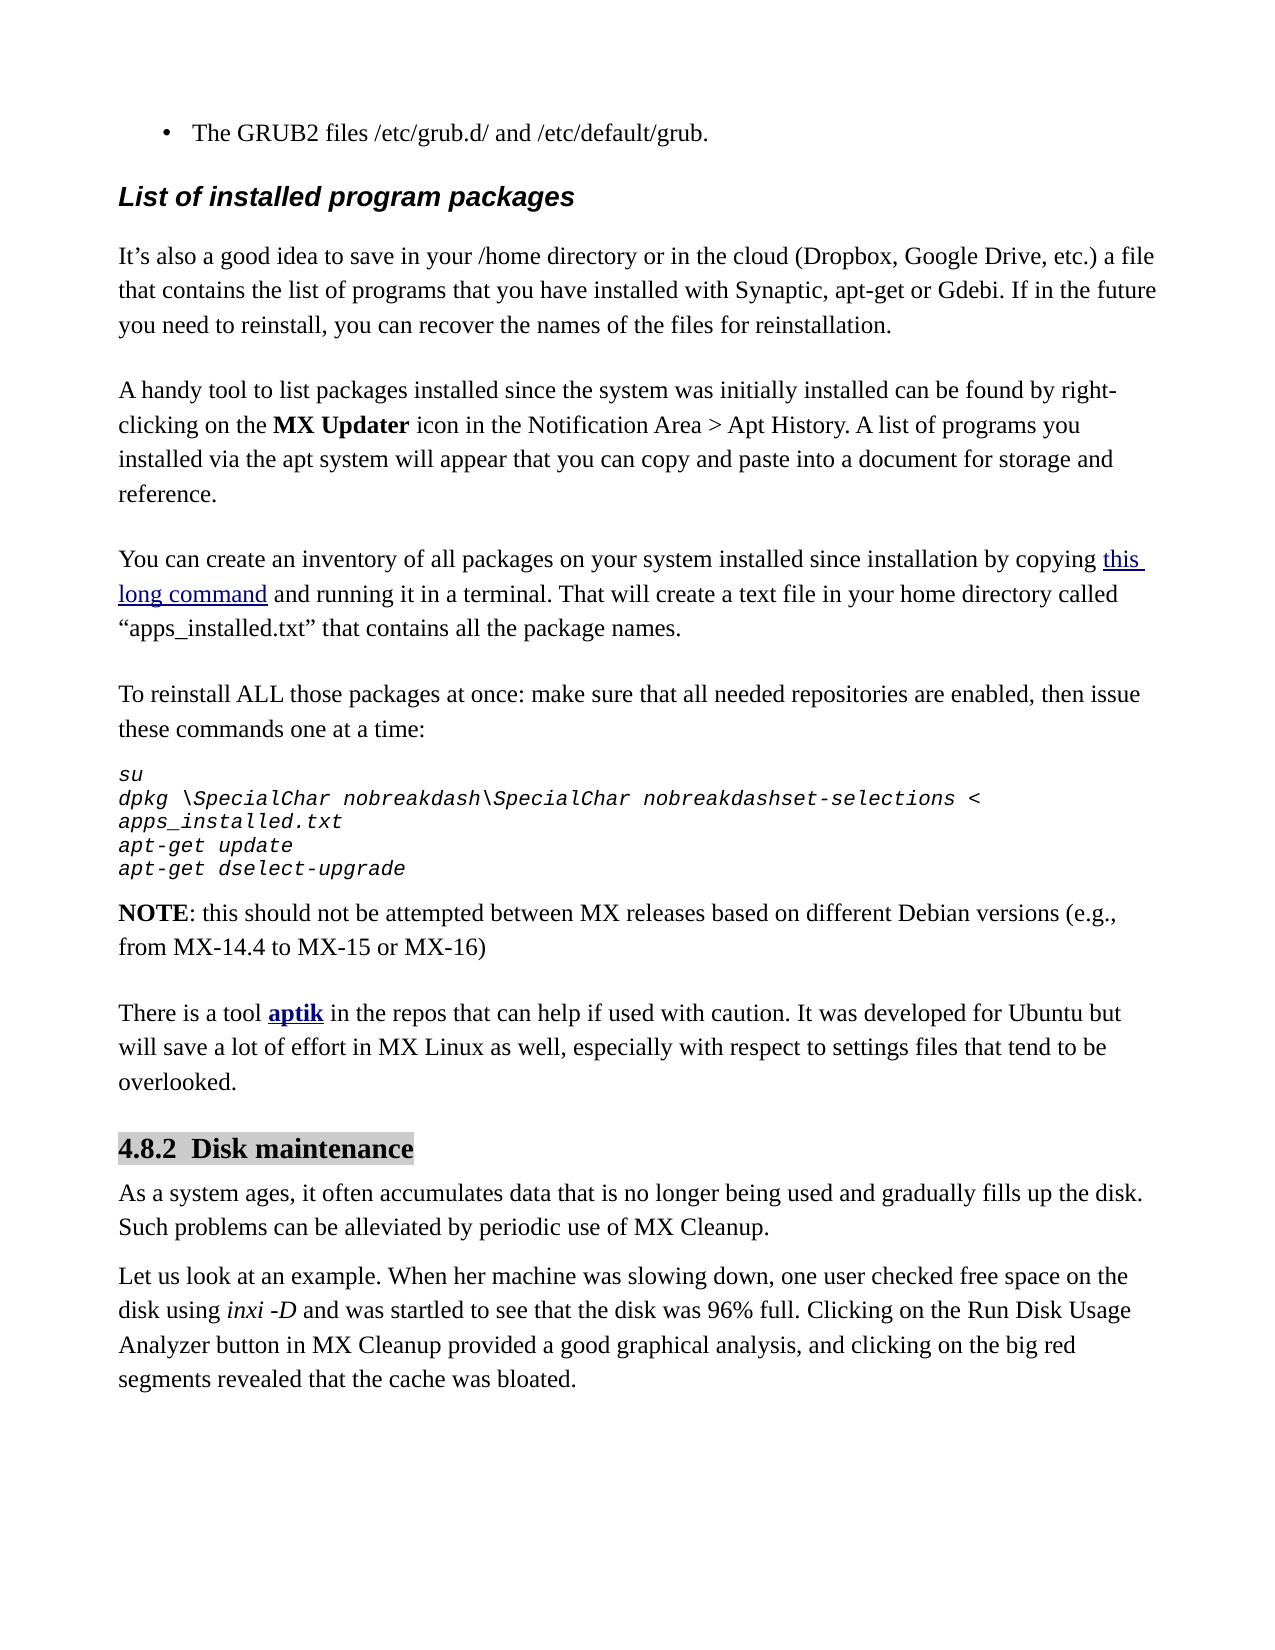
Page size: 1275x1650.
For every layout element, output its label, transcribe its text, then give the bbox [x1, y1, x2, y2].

text To reinstall ALL those packages at once: make sure that all needed repositories are enabled, then issue these commands one at a time: [118, 679, 1157, 742]
text apt-get update [118, 835, 1157, 858]
text apt-get dselect-upgrade [118, 858, 1157, 882]
text You can create an inventory of all packages on your system installed since installation by copying this long command and running it in a terminal. That will create a text file in your home directory called “apps_installed.txt” that contains all the package names. [118, 544, 1157, 642]
subtitle List of installed program packages [118, 181, 1157, 213]
text Let us look at an example. When her machine was slowing down, one user checked free space on the disk using inxi -D and was startled to see that the disk was 96% full. Clicking on the Run Disk Usage Analyzer button in MX Cleanup provided a good graphical analysis, and clicking on the big red segments revealed that the cache was bloated. [118, 1261, 1157, 1393]
text dpkg \SpecialChar nobreakdash\SpecialChar nobreakdashset-selections < apps_installed.txt [118, 787, 1157, 835]
text su [118, 764, 1157, 787]
text It’s also a good idea to save in your /home directory or in the cloud (Dropbox, Google Drive, etc.) a file that contains the list of programs that you have installed with Synaptic, apt-get or Gdebi. If in the future you need to reinstall, you can recover the names of the files for reinstallation. [118, 241, 1157, 338]
text There is a tool aptik in the repos that can help if used with caution. It was developed for Ubuntu but will save a lot of effort in MX Linux as well, especially with respect to settings files that tend to be overlooked. [118, 998, 1157, 1096]
subtitle 4.8.2 Disk maintenance [414, 1132, 1157, 1165]
text As a system ages, it often accumulates data that is no longer being used and gradually fills up the disk. Such problems can be alleviated by periodic use of MX Cleanup. [118, 1178, 1157, 1241]
text A handy tool to list packages installed since the system was initially installed can be found by right-clicking on the MX Updater icon in the Notification Area > Apt History. A list of programs you installed via the apt system will appear that you can copy and paste into a document for storage and reference. [118, 375, 1157, 508]
text NOTE: this should not be attempted between MX releases based on different Debian versions (e.g., from MX-14.4 to MX-15 or MX-16) [118, 898, 1157, 961]
list The GRUB2 files /etc/grub.d/ and /etc/default/grub. [162, 118, 1157, 147]
